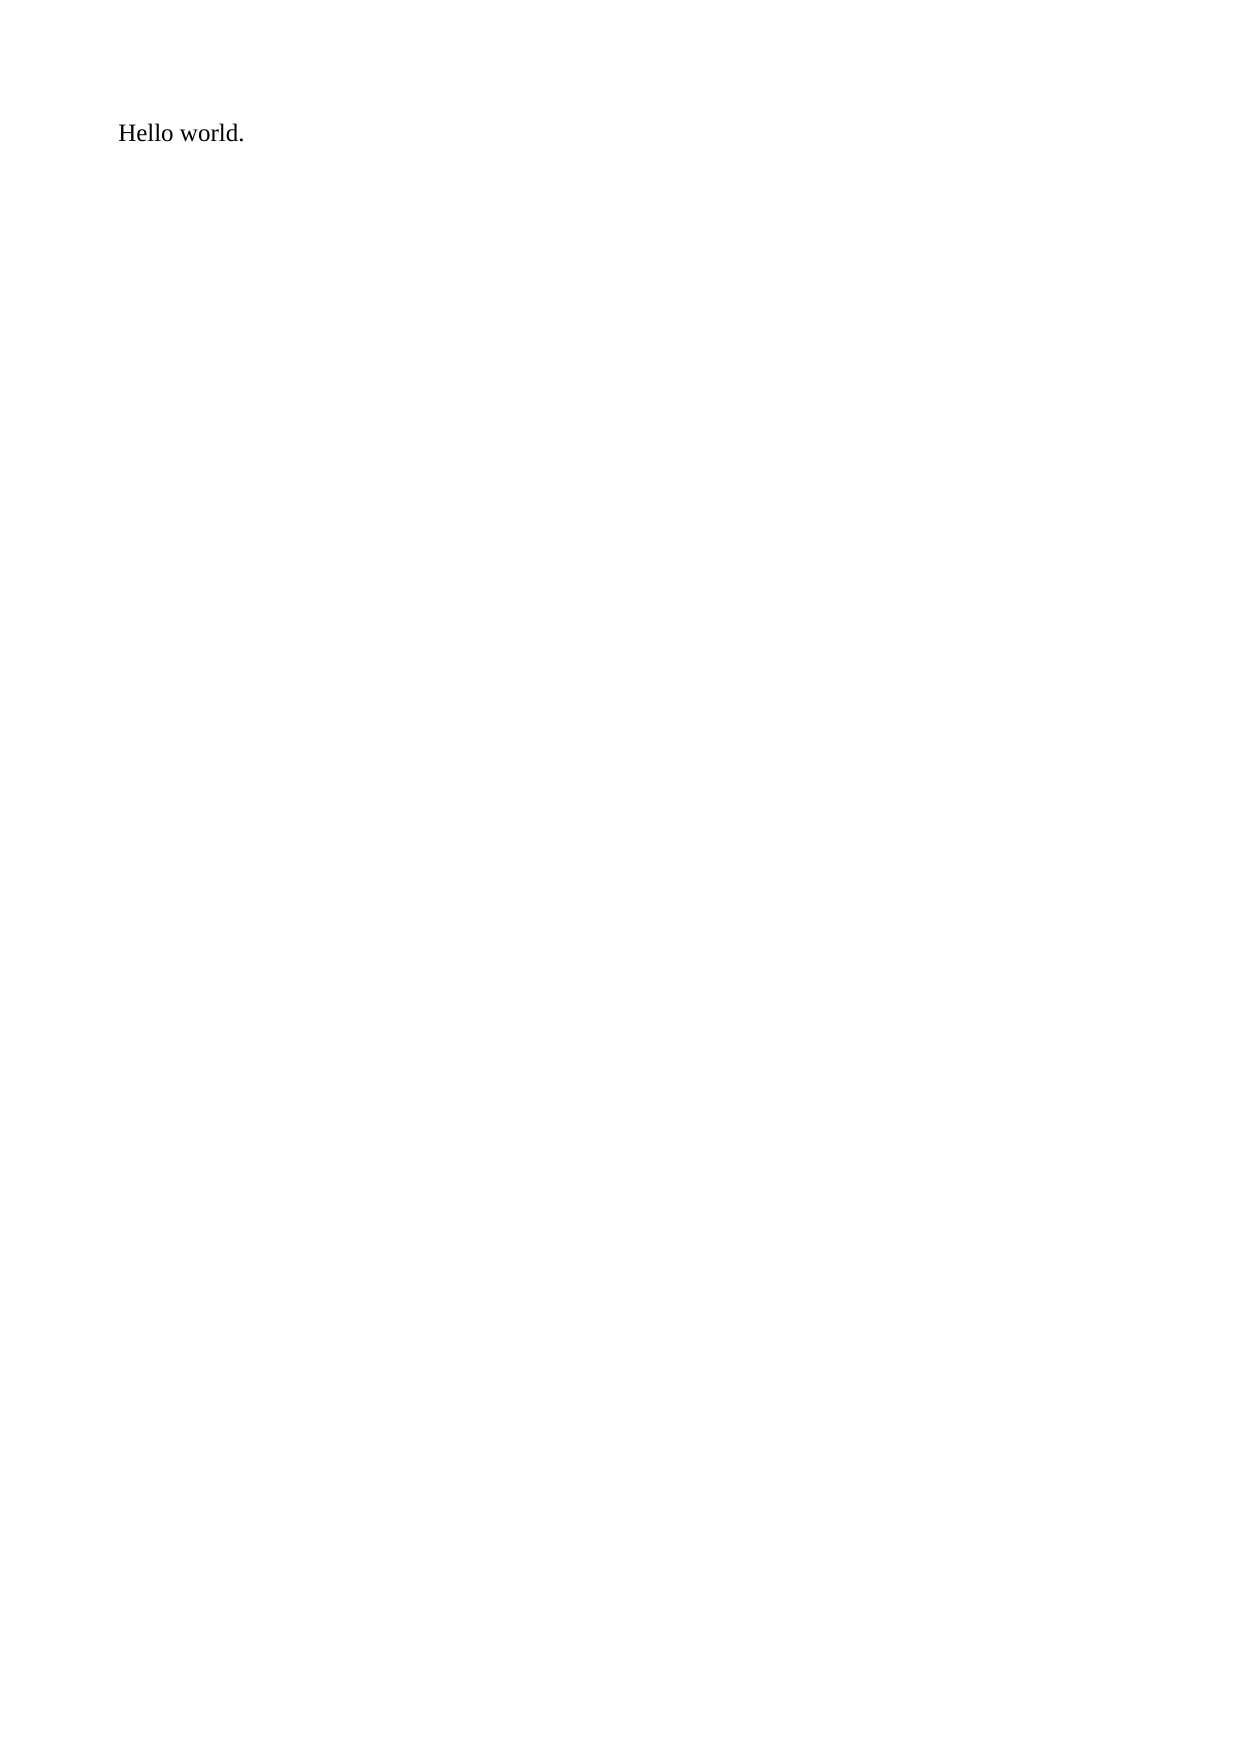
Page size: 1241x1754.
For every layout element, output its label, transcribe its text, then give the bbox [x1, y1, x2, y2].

text Hello world. [118, 118, 1122, 147]
